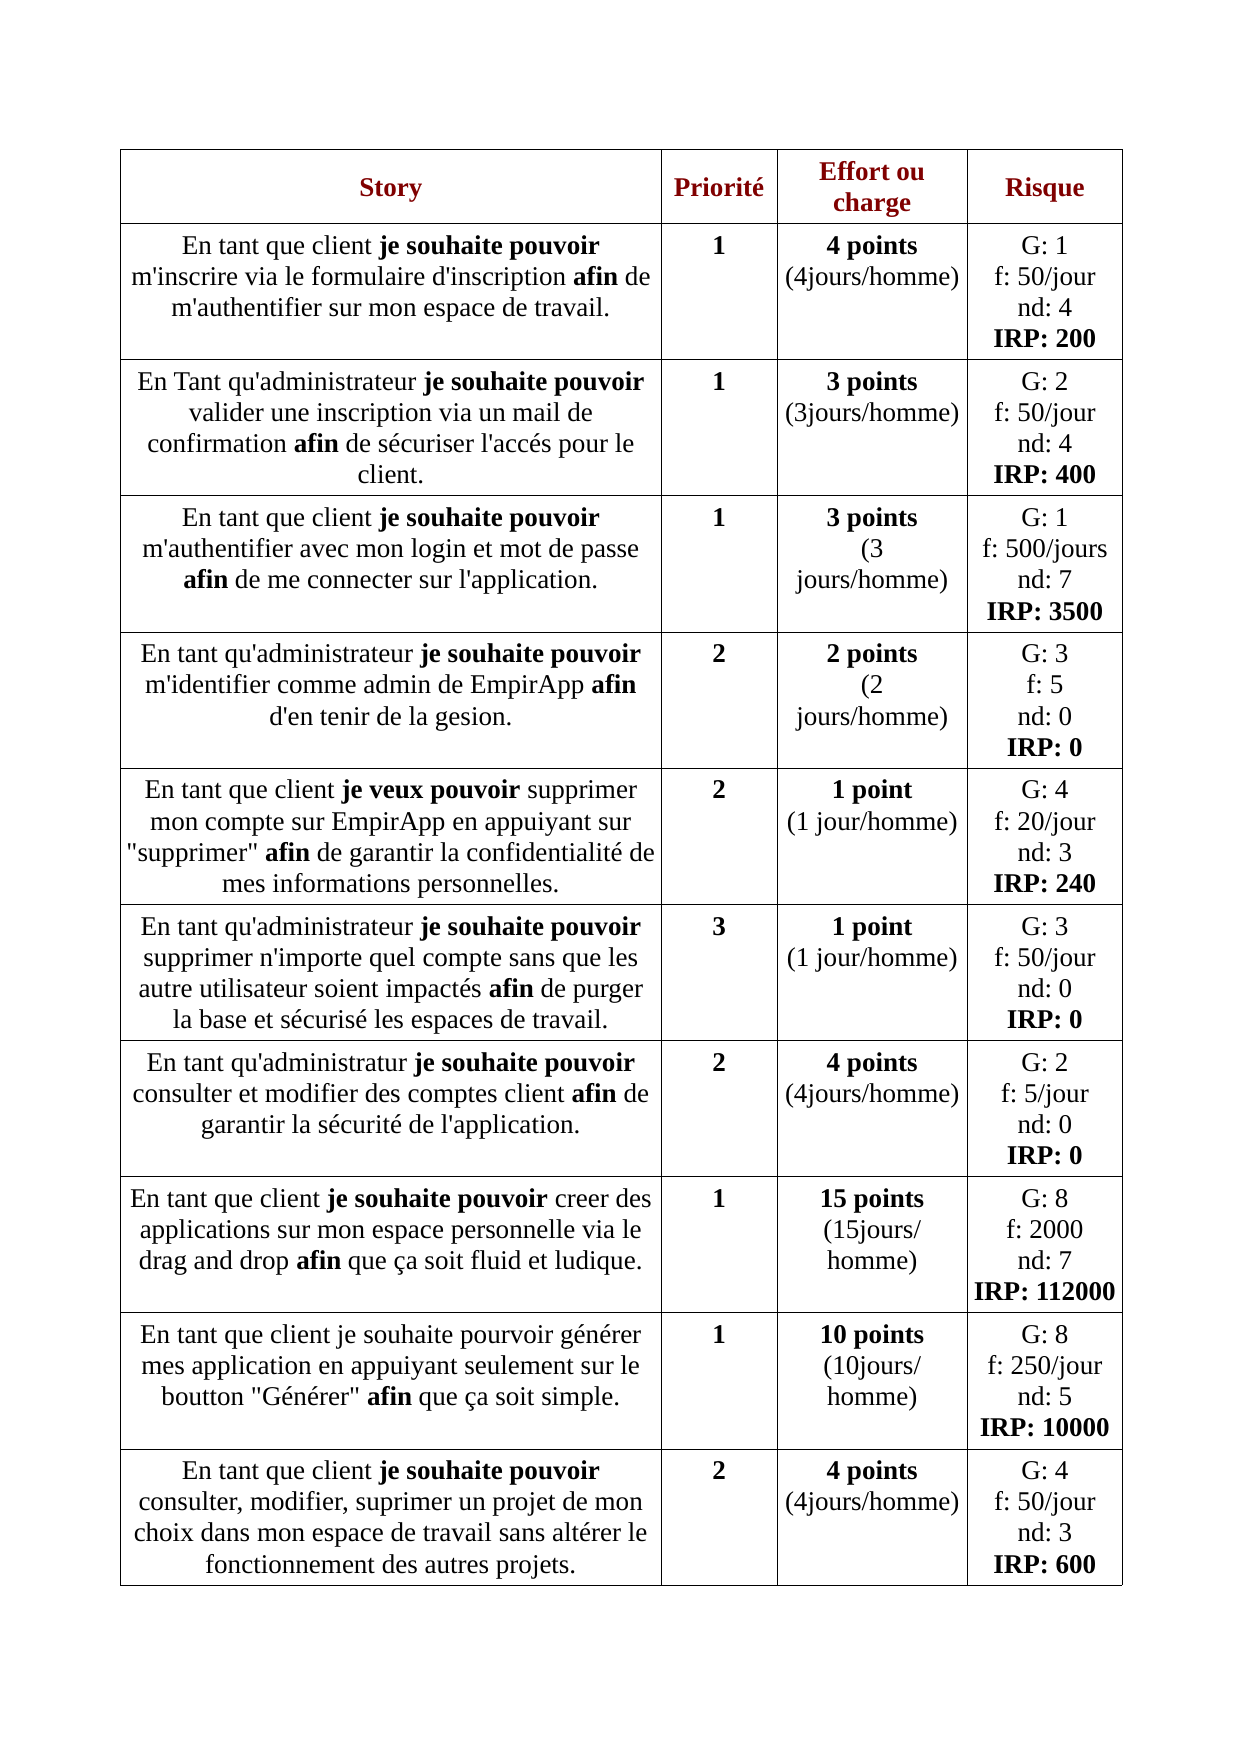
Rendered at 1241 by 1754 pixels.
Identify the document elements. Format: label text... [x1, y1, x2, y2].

table_cell G: 4 f: 50/jour nd: 3 IRP: 600 [968, 1450, 1122, 1584]
table_cell 3 [662, 905, 777, 1040]
table_cell 2 points (2 jours/homme) [778, 633, 967, 768]
table_cell 4 points (4jours/homme) [778, 1450, 967, 1584]
table_header Priorité [662, 150, 777, 223]
table_cell G: 3 f: 5 nd: 0 IRP: 0 [968, 633, 1122, 768]
table_cell 2 [662, 1450, 777, 1584]
table_cell 1 [662, 360, 777, 495]
table_cell 1 [662, 496, 777, 632]
table_header Story [121, 150, 661, 223]
table_cell En tant que client je souhaite pouvoir m'inscrire via le formulaire d'inscription afin de m'authentifier sur mon espace de travail. [121, 224, 661, 359]
table_cell G: 8 f: 250/jour nd: 5 IRP: 10000 [968, 1313, 1122, 1448]
table_cell 15 points (15jours/homme) [778, 1177, 967, 1312]
table_cell 1 point (1 jour/homme) [778, 769, 967, 904]
table_cell 2 [662, 1041, 777, 1176]
table_cell 2 [662, 769, 777, 904]
table_cell 4 points (4jours/homme) [778, 224, 967, 359]
table_cell En tant que client je veux pouvoir supprimer mon compte sur EmpirApp en appuiyant sur "supprimer" afin de garantir la confidentialité de mes informations personnelles. [121, 769, 661, 904]
table_cell En tant qu'administrateur je souhaite pouvoir supprimer n'importe quel compte sans que les autre utilisateur soient impactés afin de purger la base et sécurisé les espaces de travail. [121, 905, 661, 1040]
table_cell 2 [662, 633, 777, 768]
table_header Risque [968, 150, 1122, 223]
table_cell En tant que client je souhaite pourvoir générer mes application en appuiyant seulement sur le boutton "Générer" afin que ça soit simple. [121, 1313, 661, 1448]
table_cell 1 [662, 224, 777, 359]
table_cell 4 points (4jours/homme) [778, 1041, 967, 1176]
table_header Effort ou charge [778, 150, 967, 223]
table_cell En tant qu'administratur je souhaite pouvoir consulter et modifier des comptes client afin de garantir la sécurité de l'application. [121, 1041, 661, 1176]
table_cell 3 points (3 jours/homme) [778, 496, 967, 632]
table_cell G: 3 f: 50/jour nd: 0 IRP: 0 [968, 905, 1122, 1040]
table_cell 1 point (1 jour/homme) [778, 905, 967, 1040]
table_cell 3 points (3jours/homme) [778, 360, 967, 495]
table_cell En tant que client je souhaite pouvoir consulter, modifier, suprimer un projet de mon choix dans mon espace de travail sans altérer le fonctionnement des autres projets. [121, 1450, 661, 1584]
table_cell G: 4 f: 20/jour nd: 3 IRP: 240 [968, 769, 1122, 904]
table_cell En Tant qu'administrateur je souhaite pouvoir valider une inscription via un mail de confirmation afin de sécuriser l'accés pour le client. [121, 360, 661, 495]
table_cell G: 8 f: 2000 nd: 7 IRP: 112000 [968, 1177, 1122, 1312]
table_cell G: 1 f: 500/jours nd: 7 IRP: 3500 [968, 496, 1122, 632]
table_cell 10 points (10jours/homme) [778, 1313, 967, 1448]
table_cell 1 [662, 1177, 777, 1312]
table_cell G: 2 f: 50/jour nd: 4 IRP: 400 [968, 360, 1122, 495]
table_cell En tant qu'administrateur je souhaite pouvoir m'identifier comme admin de EmpirApp afin d'en tenir de la gesion. [121, 633, 661, 768]
table_cell G: 1 f: 50/jour nd: 4 IRP: 200 [968, 224, 1122, 359]
table_cell G: 2 f: 5/jour nd: 0 IRP: 0 [968, 1041, 1122, 1176]
table_cell En tant que client je souhaite pouvoir m'authentifier avec mon login et mot de passe afin de me connecter sur l'application. [121, 496, 661, 632]
table_cell 1 [662, 1313, 777, 1448]
table_cell En tant que client je souhaite pouvoir creer des applications sur mon espace personnelle via le drag and drop afin que ça soit fluid et ludique. [121, 1177, 661, 1312]
